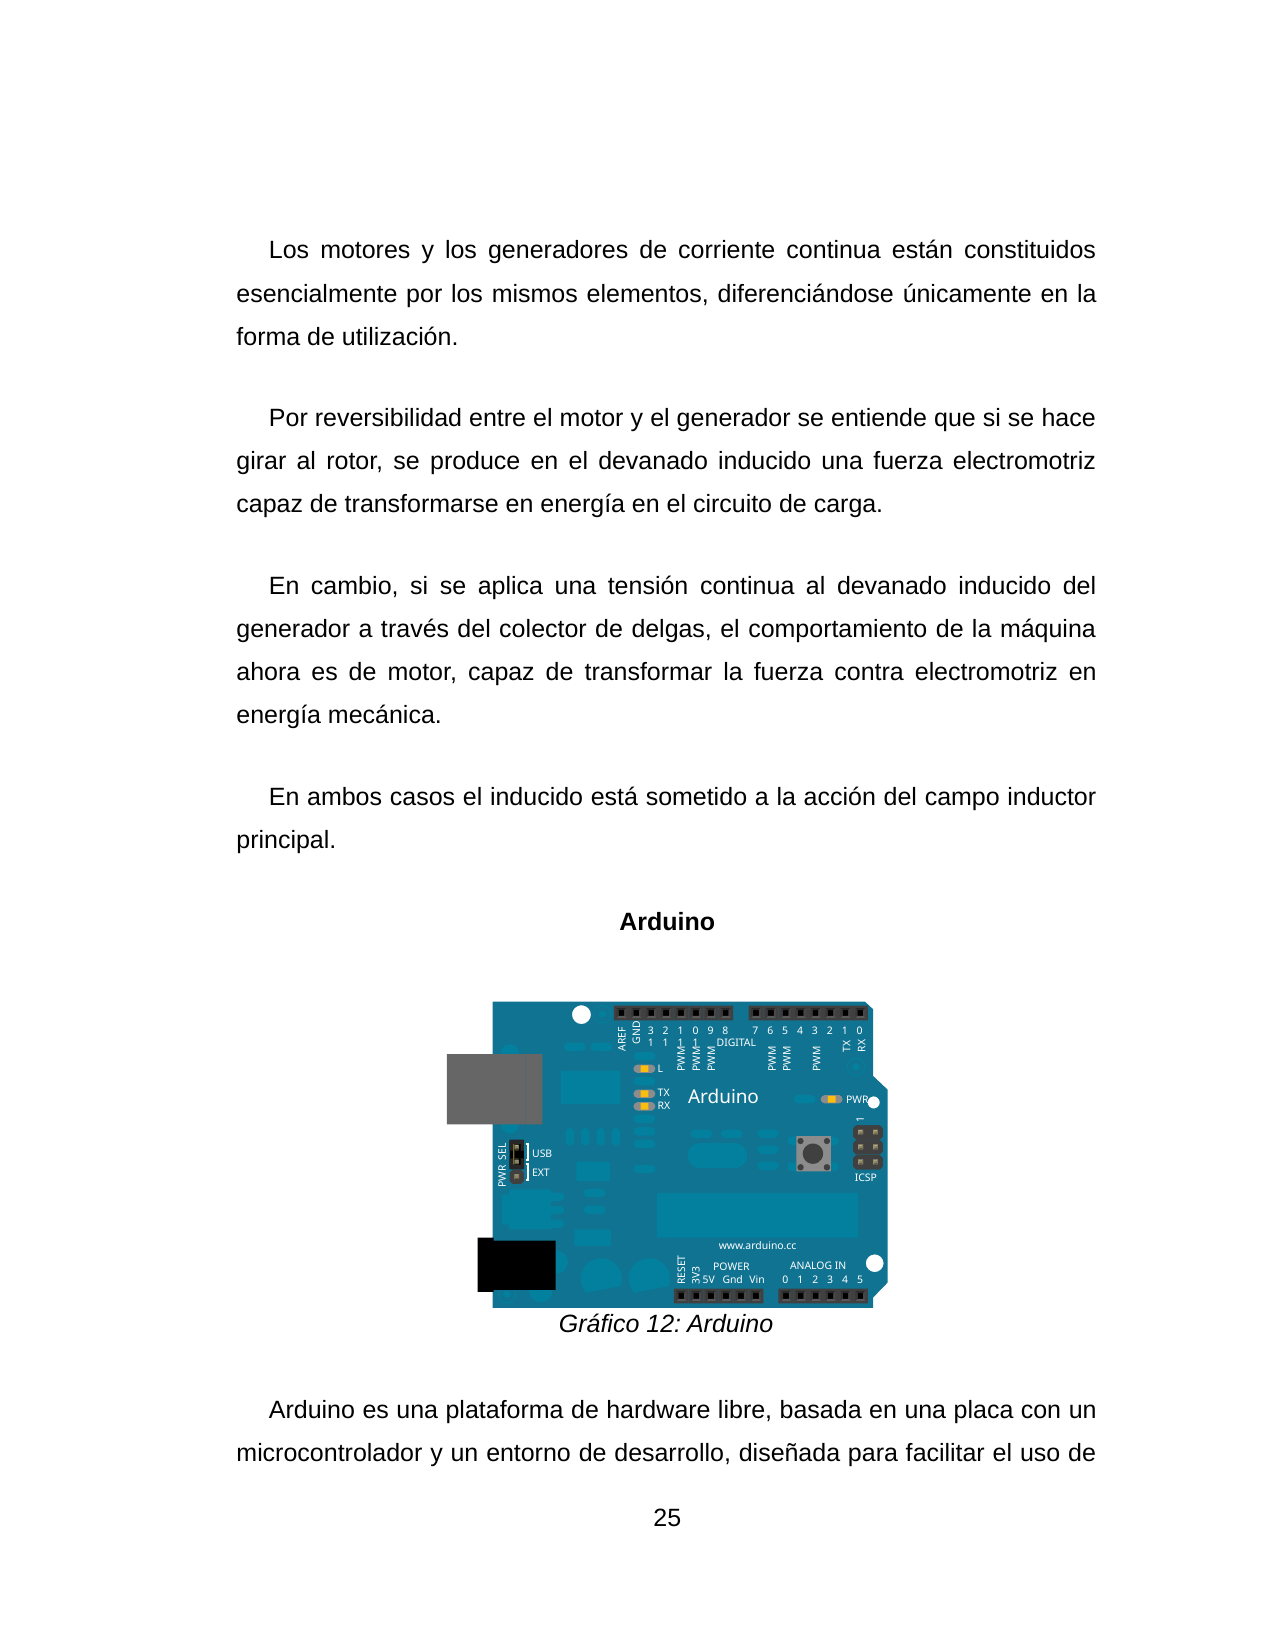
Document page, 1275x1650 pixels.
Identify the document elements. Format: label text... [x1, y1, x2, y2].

text Los motores y los generadores de corriente continua están constituidos esencialmente por los mismos elementos, diferenciándose únicamente en la forma de utilización. [236, 235, 1098, 350]
text Gráfico 12: Arduino [446, 1125, 888, 1337]
text En cambio, si se aplica una tensión continua al devanado inducido del generador a través del colector de delgas, el comportamiento de la máquina ahora es de motor, capaz de transformar la fuerza contra electromotriz en energía mecánica. [236, 571, 1098, 729]
text Gráfico 12: Arduino [446, 1001, 492, 1054]
text Arduino es una plataforma de hardware libre, basada en una placa con un microcontrolador y un entorno de desarrollo, diseñada para facilitar el uso de [236, 1395, 1098, 1467]
text Gráfico 12: Arduino [866, 1001, 888, 1089]
text En ambos casos el inducido está sometido a la acción del campo inductor principal. [236, 782, 1098, 854]
subtitle Arduino [236, 907, 1098, 935]
text Por reversibilidad entre el motor y el generador se entiende que si se hace girar al rotor, se produce en el devanado inducido una fuerza electromotriz capaz de transformarse en energía en el circuito de carga. [236, 403, 1098, 518]
